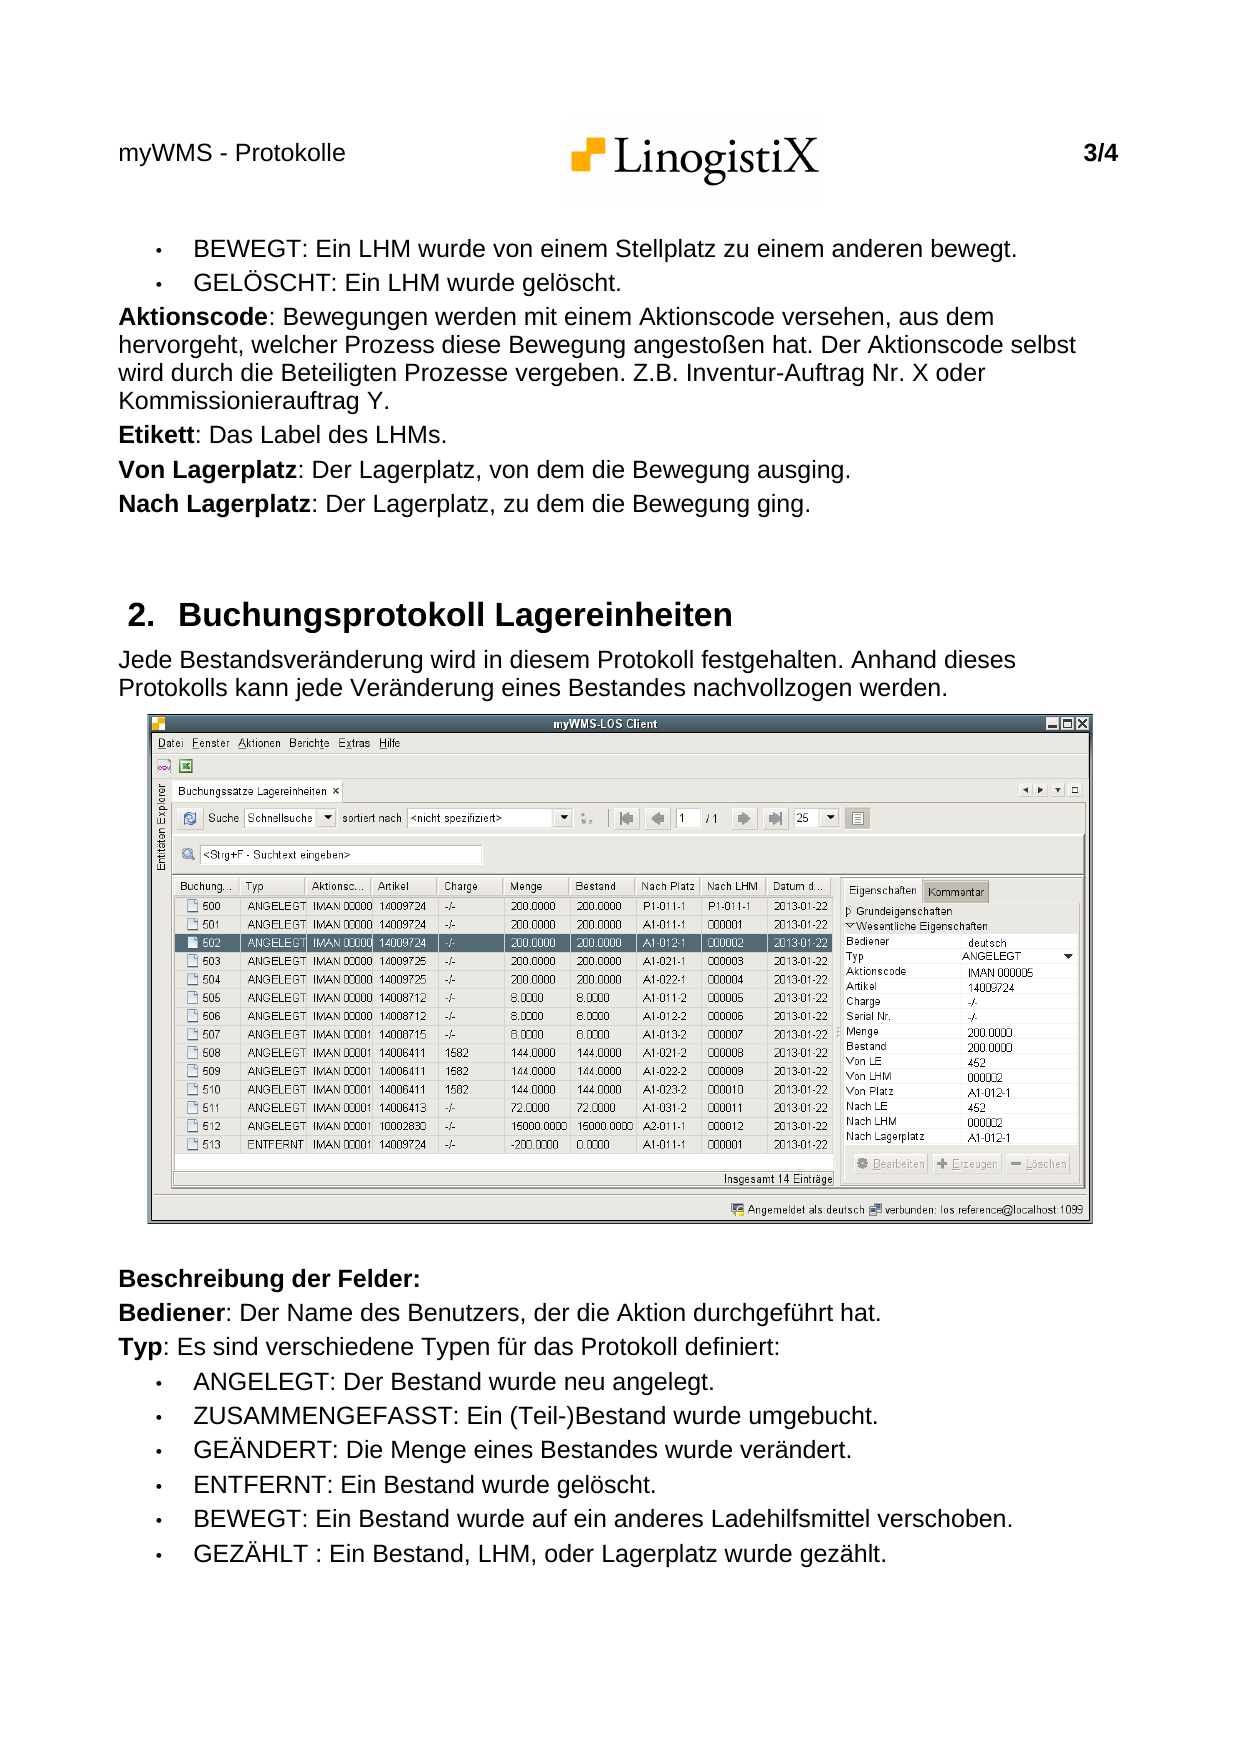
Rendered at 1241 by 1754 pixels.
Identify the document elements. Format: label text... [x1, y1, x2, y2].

text Aktionscode: Bewegungen werden mit einem Aktionscode versehen, aus dem hervorgeht, welcher Prozess diese Bewegung angestoßen hat. Der Aktionscode selbst wird durch die Beteiligten Prozesse vergeben. Z.B. Inventur-Auftrag Nr. X oder Kommissionierauftrag Y. [118, 303, 1122, 415]
text Von Lagerplatz: Der Lagerplatz, von dem die Bewegung ausging. [118, 456, 1122, 484]
list ENTFERNT: Ein Bestand wurde gelöscht. [156, 1471, 1122, 1498]
text Bediener: Der Name des Benutzers, der die Aktion durchgeführt hat. [118, 1299, 1122, 1327]
list GEZÄHLT : Ein Bestand, LHM, oder Lagerplatz wurde gezählt. [156, 1539, 1122, 1567]
list BEWEGT: Ein Bestand wurde auf ein anderes Ladehilfsmittel verschoben. [156, 1505, 1122, 1533]
picture [564, 118, 825, 205]
list ZUSAMMENGEFASST: Ein (Teil-)Bestand wurde umgebucht. [156, 1402, 1122, 1430]
subtitle Buchungsprotokoll Lagereinheiten [118, 596, 1122, 633]
text Typ: Es sind verschiedene Typen für das Protokoll definiert: [118, 1333, 1122, 1361]
text Jede Bestandsveränderung wird in diesem Protokoll festgehalten. Anhand dieses Protokolls kann jede Veränderung eines Bestandes nachvollzogen werden. [118, 646, 1122, 702]
picture [147, 714, 1093, 1224]
text Etikett: Das Label des LHMs. [118, 421, 1122, 449]
list BEWEGT: Ein LHM wurde von einem Stellplatz zu einem anderen bewegt. [156, 234, 1122, 262]
list GELÖSCHT: Ein LHM wurde gelöscht. [156, 269, 1122, 297]
list ANGELEGT: Der Bestand wurde neu angelegt. [156, 1367, 1122, 1395]
text Beschreibung der Felder: [118, 1264, 1122, 1292]
list GEÄNDERT: Die Menge eines Bestandes wurde verändert. [156, 1436, 1122, 1464]
text Nach Lagerplatz: Der Lagerplatz, zu dem die Bewegung ging. [118, 490, 1122, 518]
